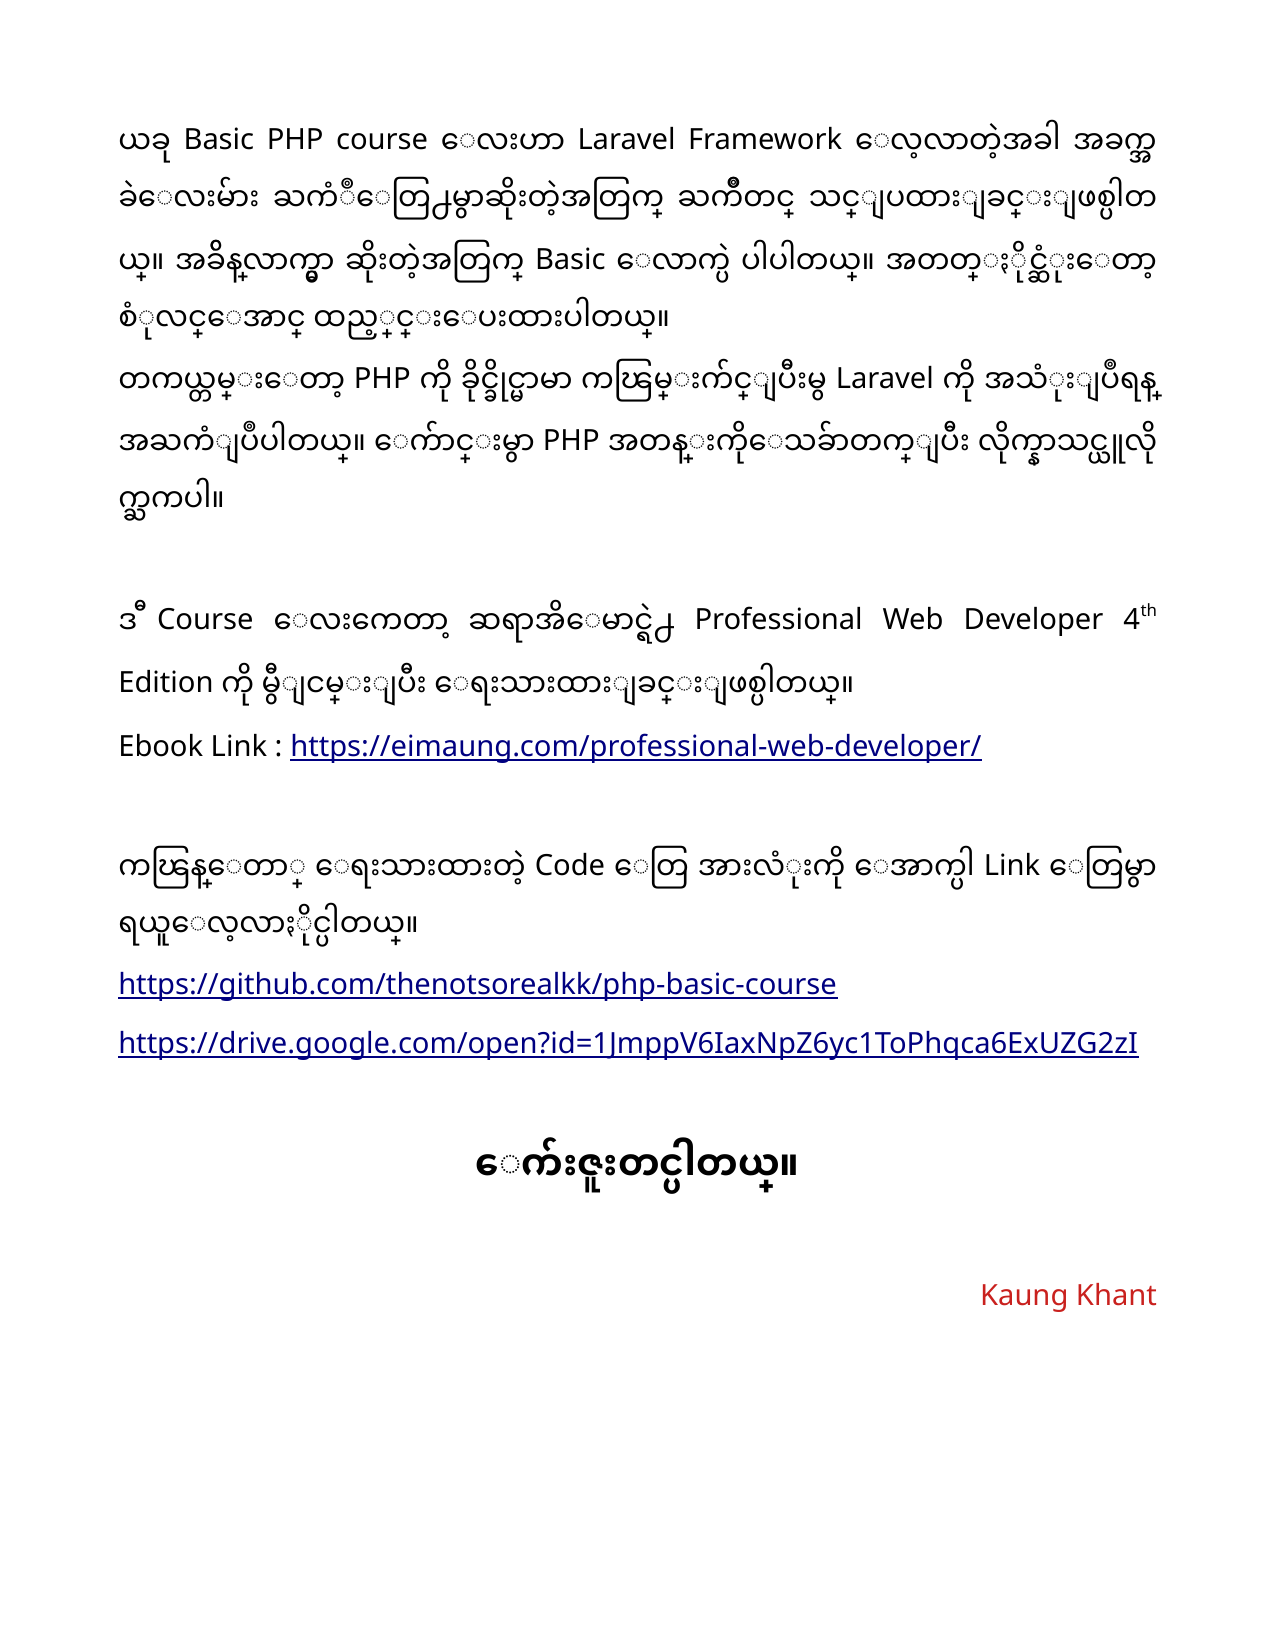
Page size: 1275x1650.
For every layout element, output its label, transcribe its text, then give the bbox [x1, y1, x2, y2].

text Ebook Link : https://eimaung.com/professional-web-developer/ [118, 725, 1157, 765]
text ေက်းဇူးတင္ပါတယ္။ [118, 1142, 1157, 1191]
text Kaung Khant [118, 1274, 1157, 1314]
text ကၽြန္ေတာ္ ေရးသားထားတဲ့ Code ေတြ အားလံုးကို ေအာက္ပါ Link ေတြမွာ ရယူေလ့လာႏိုင္ပါတယ္။ [118, 844, 1157, 944]
text ယခု Basic PHP course ေလးဟာ Laravel Framework ေလ့လာတဲ့အခါ အခက္အခဲေလးမ်ား ႀကံဳေတြ႕မွာဆိုးတဲ့အတြက္ ႀကိဳတင္ သင္ျပထားျခင္းျဖစ္ပါတယ္။ အခ်ိန္မေလာက္မွာ ဆိုးတဲ့အတြက္ Basic ေလာက္ပဲ ပါပါတယ္။ အတတ္ႏိုင္ဆံုးေတာ့ စံုလင္ေအာင္ ထည့္သြင္းေပးထားပါတယ္။ [118, 118, 1157, 338]
text တကယ္တမ္းေတာ့ PHP ကို ခိုင္ခိုင္မာမာ ကၽြမ္းက်င္ျပီးမွ Laravel ကို အသံုးျပဳရန္ အႀကံျပဳပါတယ္။ ေက်ာင္းမွာ PHP အတန္းကိုေသခ်ာတက္ျပီး လိုက္နာသင္ယူလိုက္ႀကပါ။ [118, 357, 1157, 520]
text https://github.com/thenotsorealkk/php-basic-course [118, 963, 1157, 1003]
text https://drive.google.com/open?id=1JmppV6IaxNpZ6yc1ToPhqca6ExUZG2zI [118, 1023, 1157, 1062]
text ဒီ Course ေလးကေတာ့ ဆရာအိေမာင္ရဲ႕ Professional Web Developer 4th Edition ကို မွီျငမ္းျပီး ေရးသားထားျခင္းျဖစ္ပါတယ္။ [118, 598, 1157, 704]
